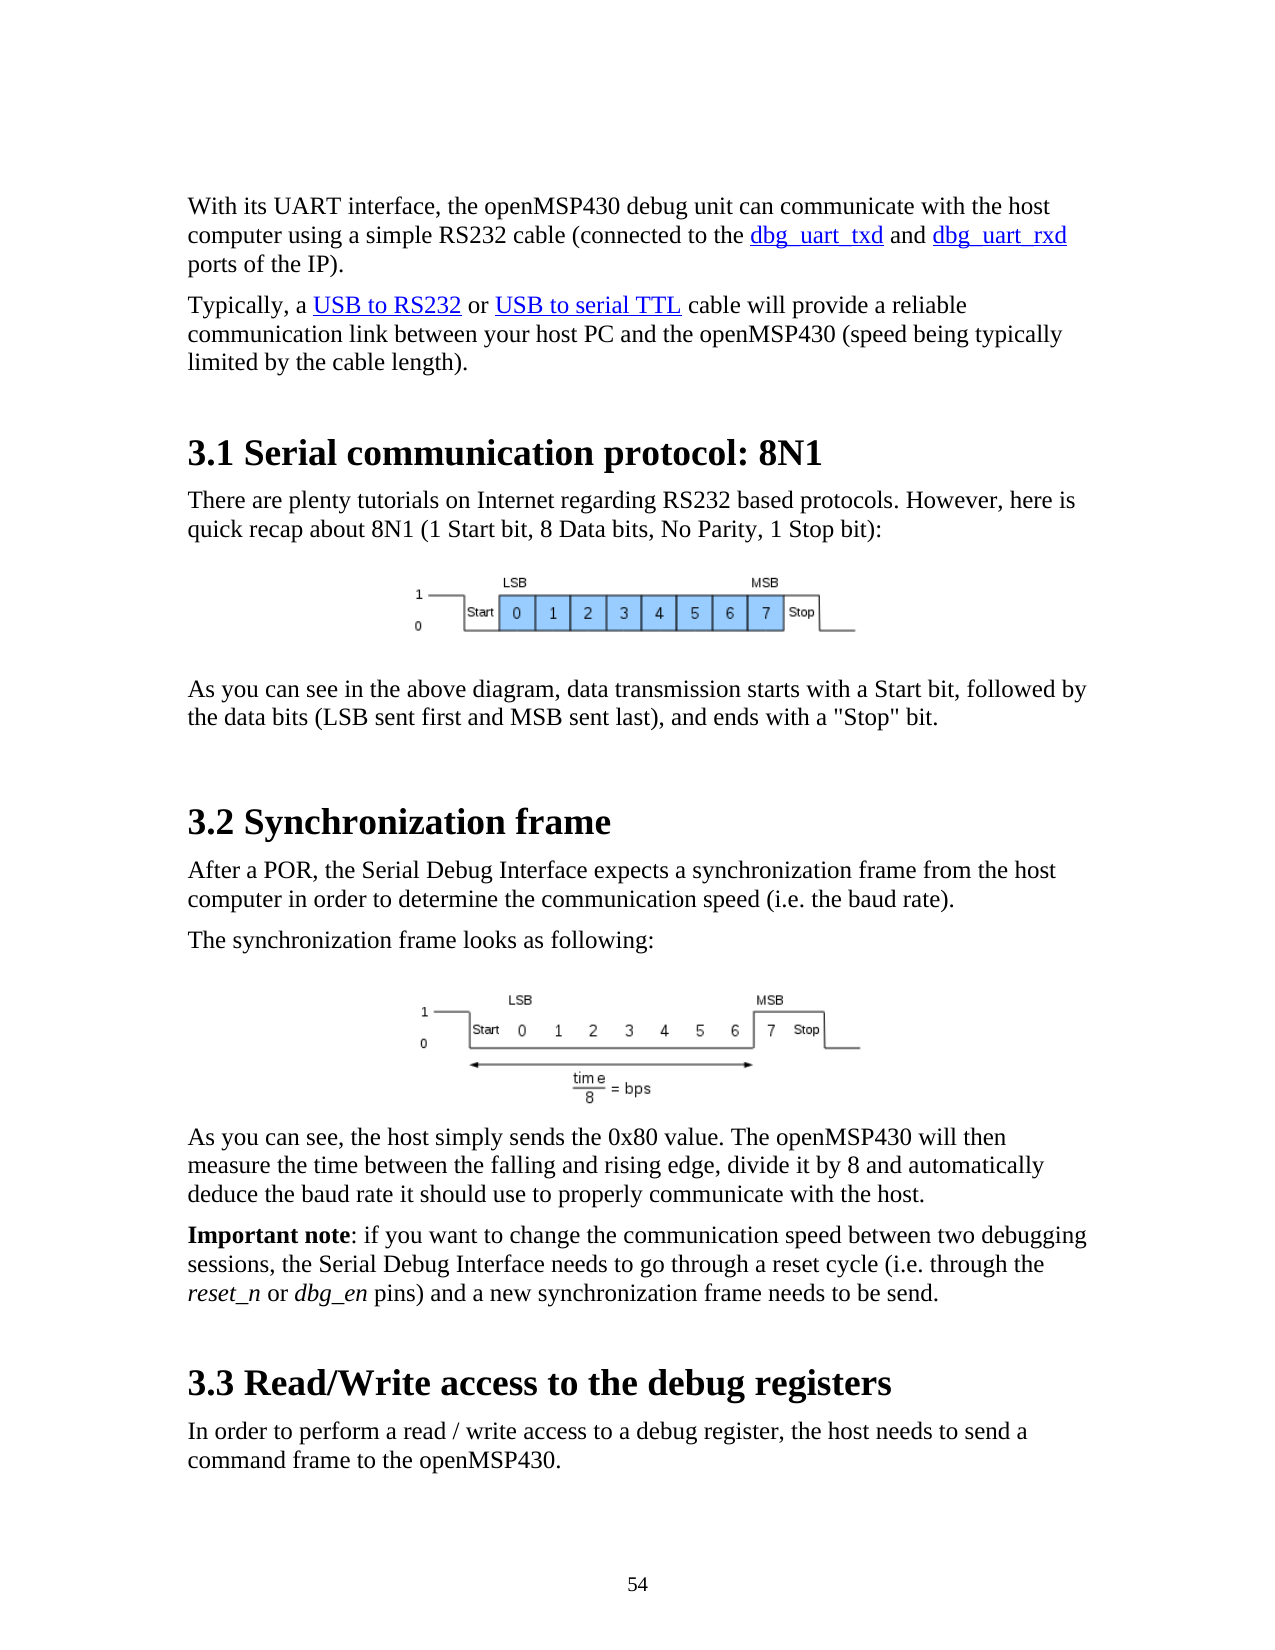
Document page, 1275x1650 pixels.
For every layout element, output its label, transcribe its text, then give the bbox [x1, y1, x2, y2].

text There are plenty tutorials on Internet regarding RS232 based protocols. However, here is quick recap about 8N1 (1 Start bit, 8 Data bits, No Parity, 1 Stop bit): [187, 486, 1088, 543]
text As you can see, the host simply sends the 0x80 value. The openMSP430 will then measure the time between the falling and rising edge, divide it by 8 and automatically deduce the baud rate it should use to properly communicate with the host. [187, 966, 1088, 1208]
text In order to perform a read / write access to a debug register, the host needs to send a command frame to the openMSP430. [187, 1416, 1088, 1474]
picture [307, 544, 968, 674]
text As you can see in the above diagram, data transmission starts with a Start bit, followed by the data bits (LSB sent first and MSB sent last), and ends with a "Stop" bit. [187, 556, 1088, 731]
text 3.2 Synchronization frame [187, 799, 1088, 842]
text After a POR, the Serial Debug Interface expects a synchronization frame from the host computer in order to determine the communication speed (i.e. the baud rate). [187, 855, 1088, 912]
text With its UART interface, the openMSP430 debug unit can communicate with the host computer using a simple RS232 cable (connected to the dbg_uart_txd and dbg_uart_rxd ports of the IP). [187, 191, 1088, 277]
text The synchronization frame looks as following: [187, 925, 1088, 954]
text 3.1 Serial communication protocol: 8N1 [187, 430, 1088, 473]
text Typically, a USB to RS232 or USB to serial TTL cable will provide a reliable communication link between your host PC and the openMSP430 (speed being typically limited by the cable length). [187, 290, 1088, 376]
text 3.3 Read/Write access to the debug registers [187, 1361, 1088, 1404]
text Important note: if you want to change the communication speed between two debugging sessions, the Serial Debug Interface needs to go through a reset cycle (i.e. through the reset_n or dbg_en pins) and a new synchronization frame needs to be send. [187, 1221, 1088, 1307]
picture [322, 973, 953, 1122]
